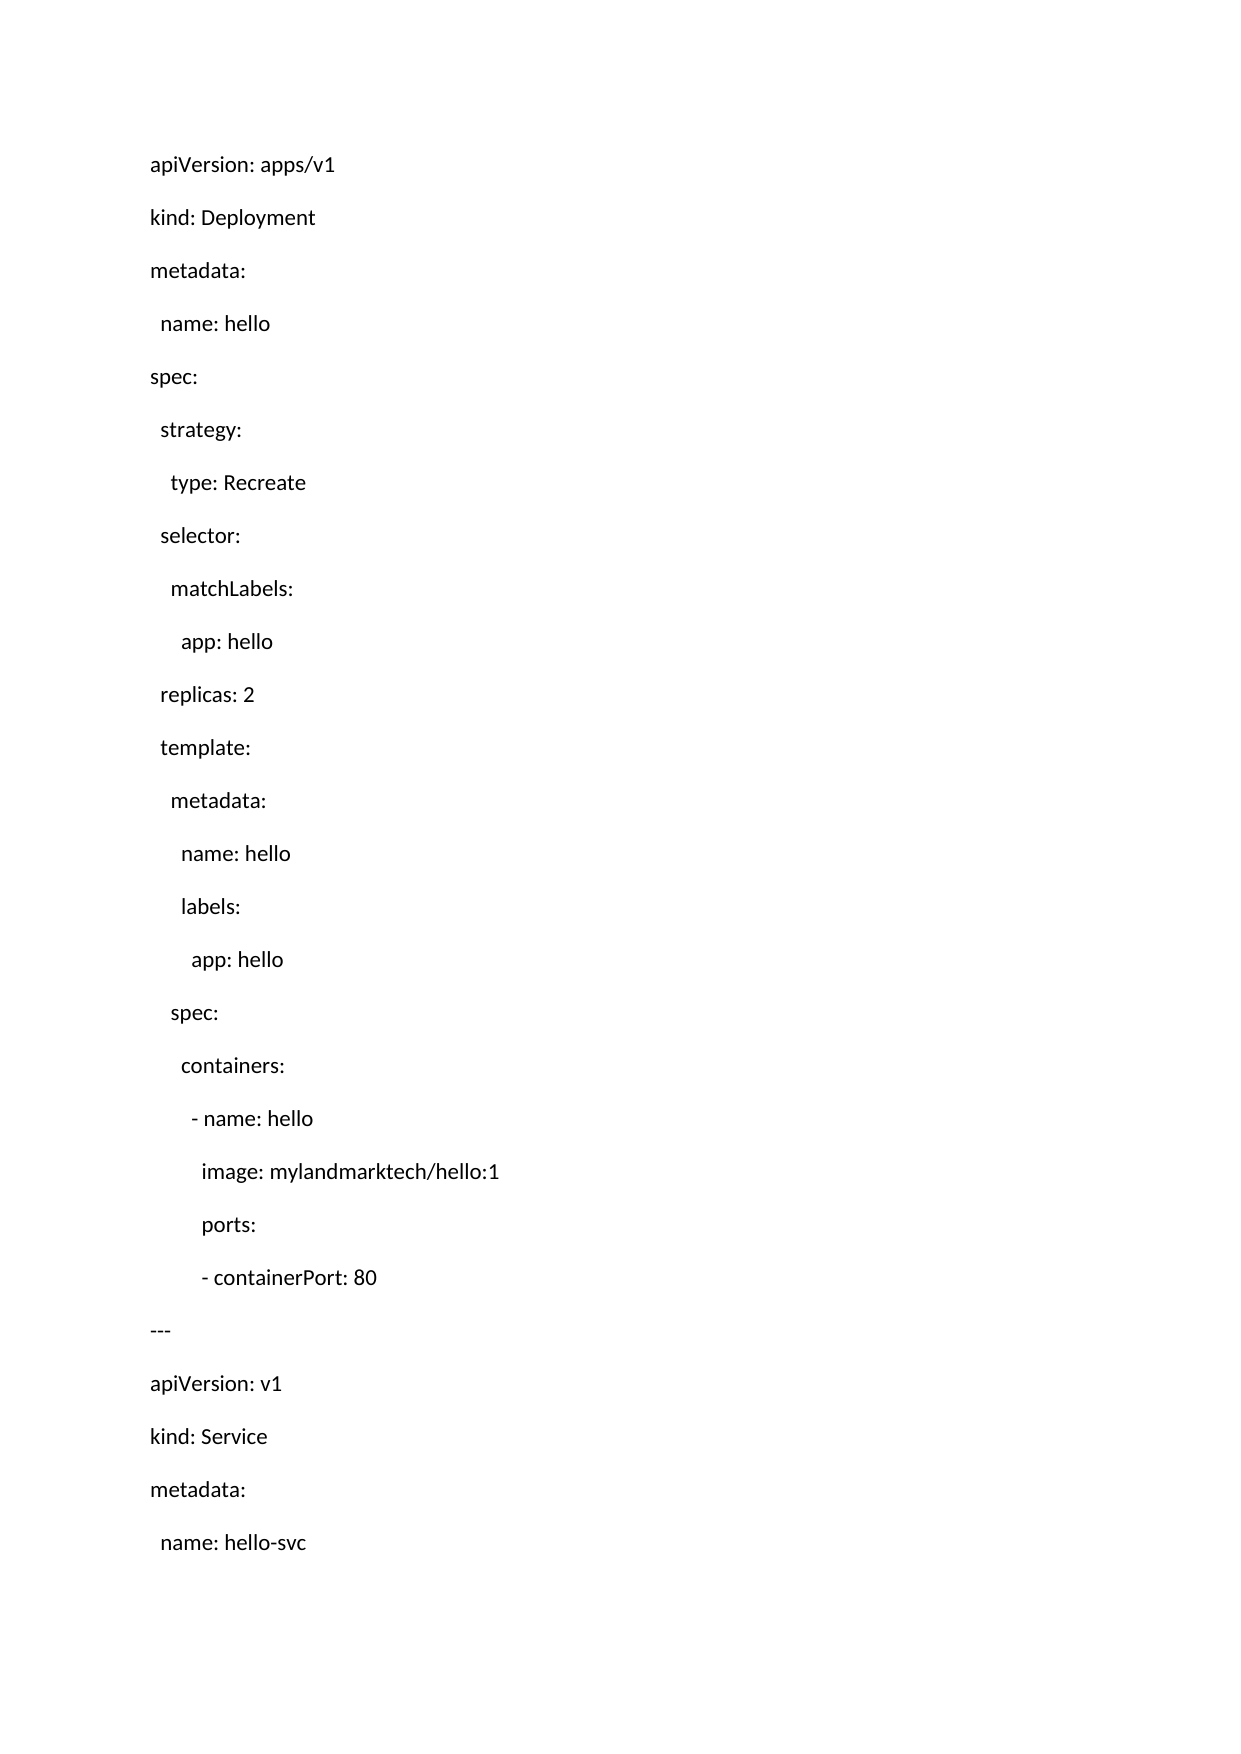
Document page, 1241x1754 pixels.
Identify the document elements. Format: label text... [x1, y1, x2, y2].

text labels: [150, 892, 1090, 920]
text matchLabels: [150, 574, 1090, 602]
text app: hello [150, 945, 1090, 973]
text type: Recreate [150, 468, 1090, 496]
text metadata: [150, 786, 1090, 814]
text strategy: [150, 415, 1090, 443]
text kind: Service [150, 1422, 1090, 1451]
text image: mylandmarktech/hello:1 [150, 1157, 1090, 1185]
text ports: [150, 1210, 1090, 1238]
text name: hello-svc [150, 1528, 1090, 1557]
text selector: [150, 521, 1090, 549]
text --- [150, 1316, 1090, 1344]
text name: hello [150, 309, 1090, 337]
text replicas: 2 [150, 680, 1090, 708]
text - containerPort: 80 [150, 1263, 1090, 1291]
text containers: [150, 1051, 1090, 1079]
text name: hello [150, 839, 1090, 867]
text metadata: [150, 256, 1090, 284]
text app: hello [150, 627, 1090, 655]
text apiVersion: apps/v1 [150, 150, 1090, 178]
text metadata: [150, 1476, 1090, 1503]
text apiVersion: v1 [150, 1369, 1090, 1397]
text kind: Deployment [150, 203, 1090, 231]
text spec: [150, 998, 1090, 1026]
text template: [150, 733, 1090, 761]
text spec: [150, 362, 1090, 390]
text - name: hello [150, 1104, 1090, 1132]
